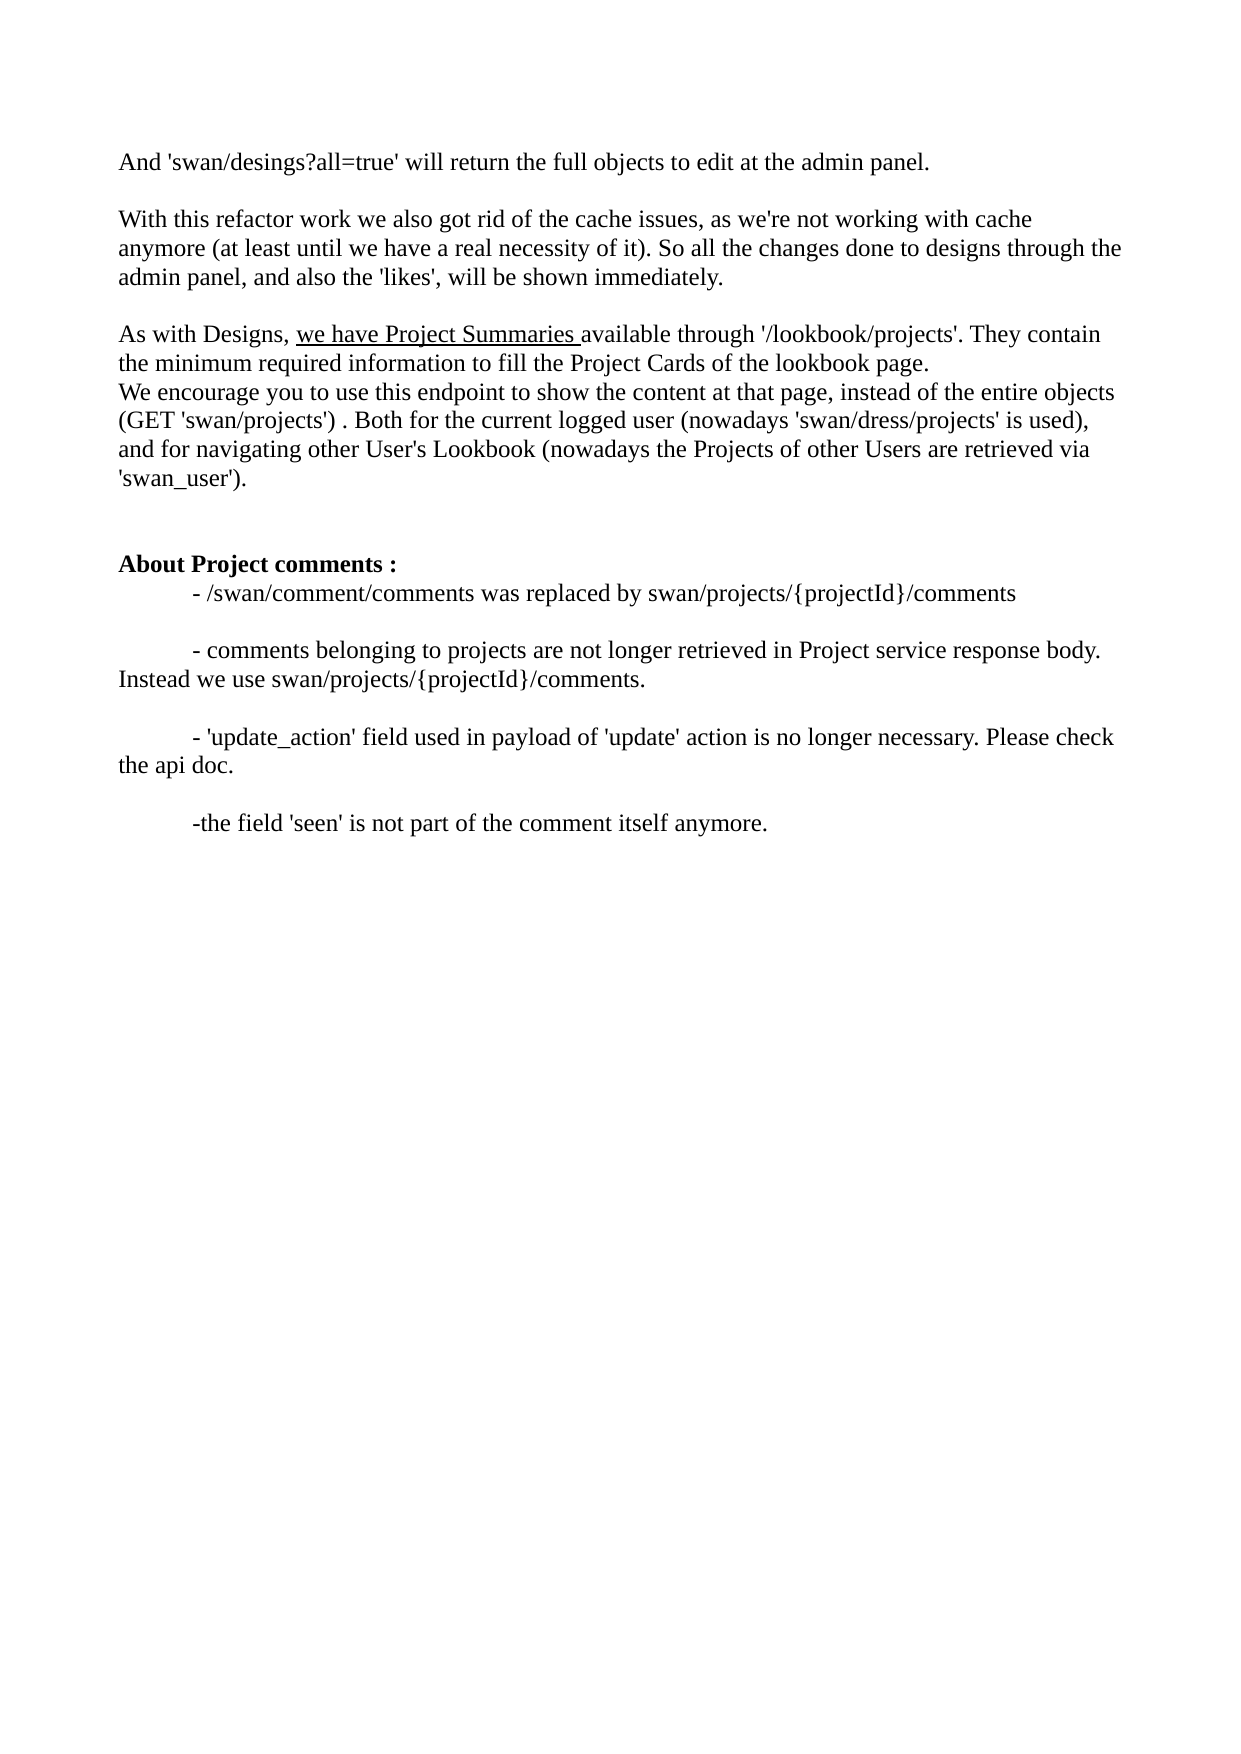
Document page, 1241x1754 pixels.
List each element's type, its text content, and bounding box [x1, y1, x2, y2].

text -the field 'seen' is not part of the comment itself anymore. [118, 808, 1122, 837]
text As with Designs, we have Project Summaries available through '/lookbook/projects'. They contain the minimum required information to fill the Project Cards of the lookbook page. [118, 319, 1122, 377]
text - 'update_action' field used in payload of 'update' action is no longer necessary. Please check the api doc. [118, 722, 1122, 779]
text About Project comments : [118, 549, 1122, 578]
text - comments belonging to projects are not longer retrieved in Project service response body. Instead we use swan/projects/{projectId}/comments. [118, 636, 1122, 693]
text And 'swan/desings?all=true' will return the full objects to edit at the admin panel. [118, 147, 1122, 176]
text - /swan/comment/comments was replaced by swan/projects/{projectId}/comments [118, 578, 1122, 607]
text With this refactor work we also got rid of the cache issues, as we're not working with cache anymore (at least until we have a real necessity of it). So all the changes done to designs through the admin panel, and also the 'likes', will be shown immediately. [118, 204, 1122, 291]
text We encourage you to use this endpoint to show the content at that page, instead of the entire objects (GET 'swan/projects') . Both for the current logged user (nowadays 'swan/dress/projects' is used), and for navigating other User's Lookbook (nowadays the Projects of other Users are retrieved via 'swan_user'). [118, 377, 1122, 492]
